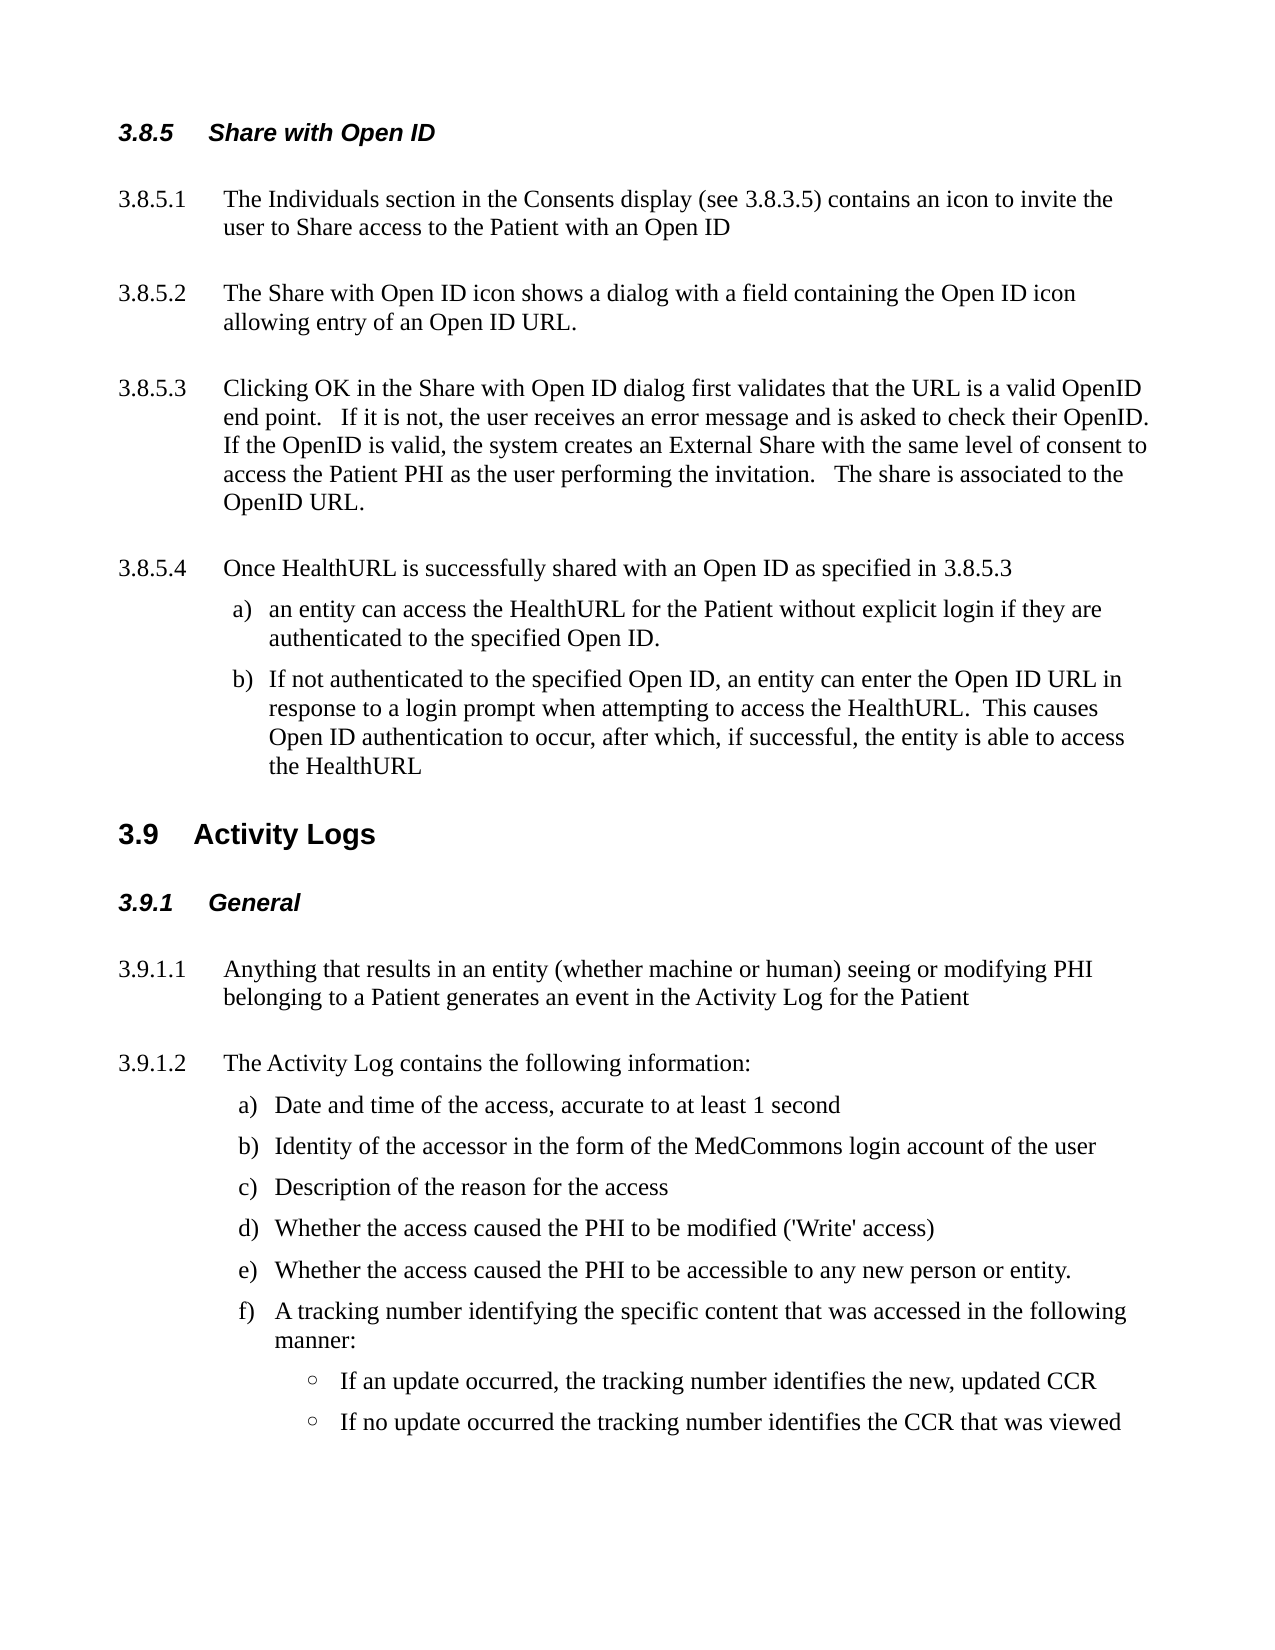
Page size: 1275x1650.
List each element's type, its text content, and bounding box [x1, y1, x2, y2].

list an entity can access the HealthURL for the Patient without explicit login if they are authenticated to the specified Open ID. [232, 594, 1157, 652]
list If no update occurred the tracking number identifies the CCR that was viewed [302, 1407, 1157, 1436]
subtitle General [118, 888, 1157, 917]
subtitle Clicking OK in the Share with Open ID dialog first validates that the URL is a valid OpenID end point. If it is not, the user receives an error message and is asked to check their OpenID. If the OpenID is valid, the system creates an External Share with the same level of consent to access the Patient PHI as the user performing the invitation. The share is associated to the OpenID URL. [118, 373, 1157, 516]
list If not authenticated to the specified Open ID, an entity can enter the Open ID URL in response to a login prompt when attempting to access the HealthURL. This causes Open ID authentication to occur, after which, if successful, the entity is able to access the HealthURL [232, 664, 1157, 779]
list If an update occurred, the tracking number identifies the new, updated CCR [302, 1366, 1157, 1395]
list Whether the access caused the PHI to be accessible to any new person or entity. [238, 1255, 1157, 1283]
subtitle Anything that results in an entity (whether machine or human) seeing or modifying PHI belonging to a Patient generates an event in the Activity Log for the Patient [118, 954, 1157, 1011]
subtitle The Share with Open ID icon shows a dialog with a field containing the Open ID icon allowing entry of an Open ID URL. [118, 279, 1157, 336]
subtitle Share with Open ID [118, 118, 1157, 147]
list A tracking number identifying the specific content that was accessed in the following manner: [238, 1296, 1157, 1353]
list Date and time of the access, accurate to at least 1 second [238, 1090, 1157, 1118]
subtitle Activity Logs [118, 817, 1157, 851]
list Identity of the accessor in the form of the MedCommons login account of the user [238, 1131, 1157, 1160]
subtitle The Activity Log contains the following information: [118, 1049, 1157, 1077]
list Whether the access caused the PHI to be modified ('Write' access) [238, 1213, 1157, 1242]
subtitle The Individuals section in the Consents display (see 3.8.3.5) contains an icon to invite the user to Share access to the Patient with an Open ID [118, 184, 1157, 241]
list Description of the reason for the access [238, 1172, 1157, 1201]
subtitle Once HealthURL is successfully shared with an Open ID as specified in 3.8.5.3 [118, 553, 1157, 582]
